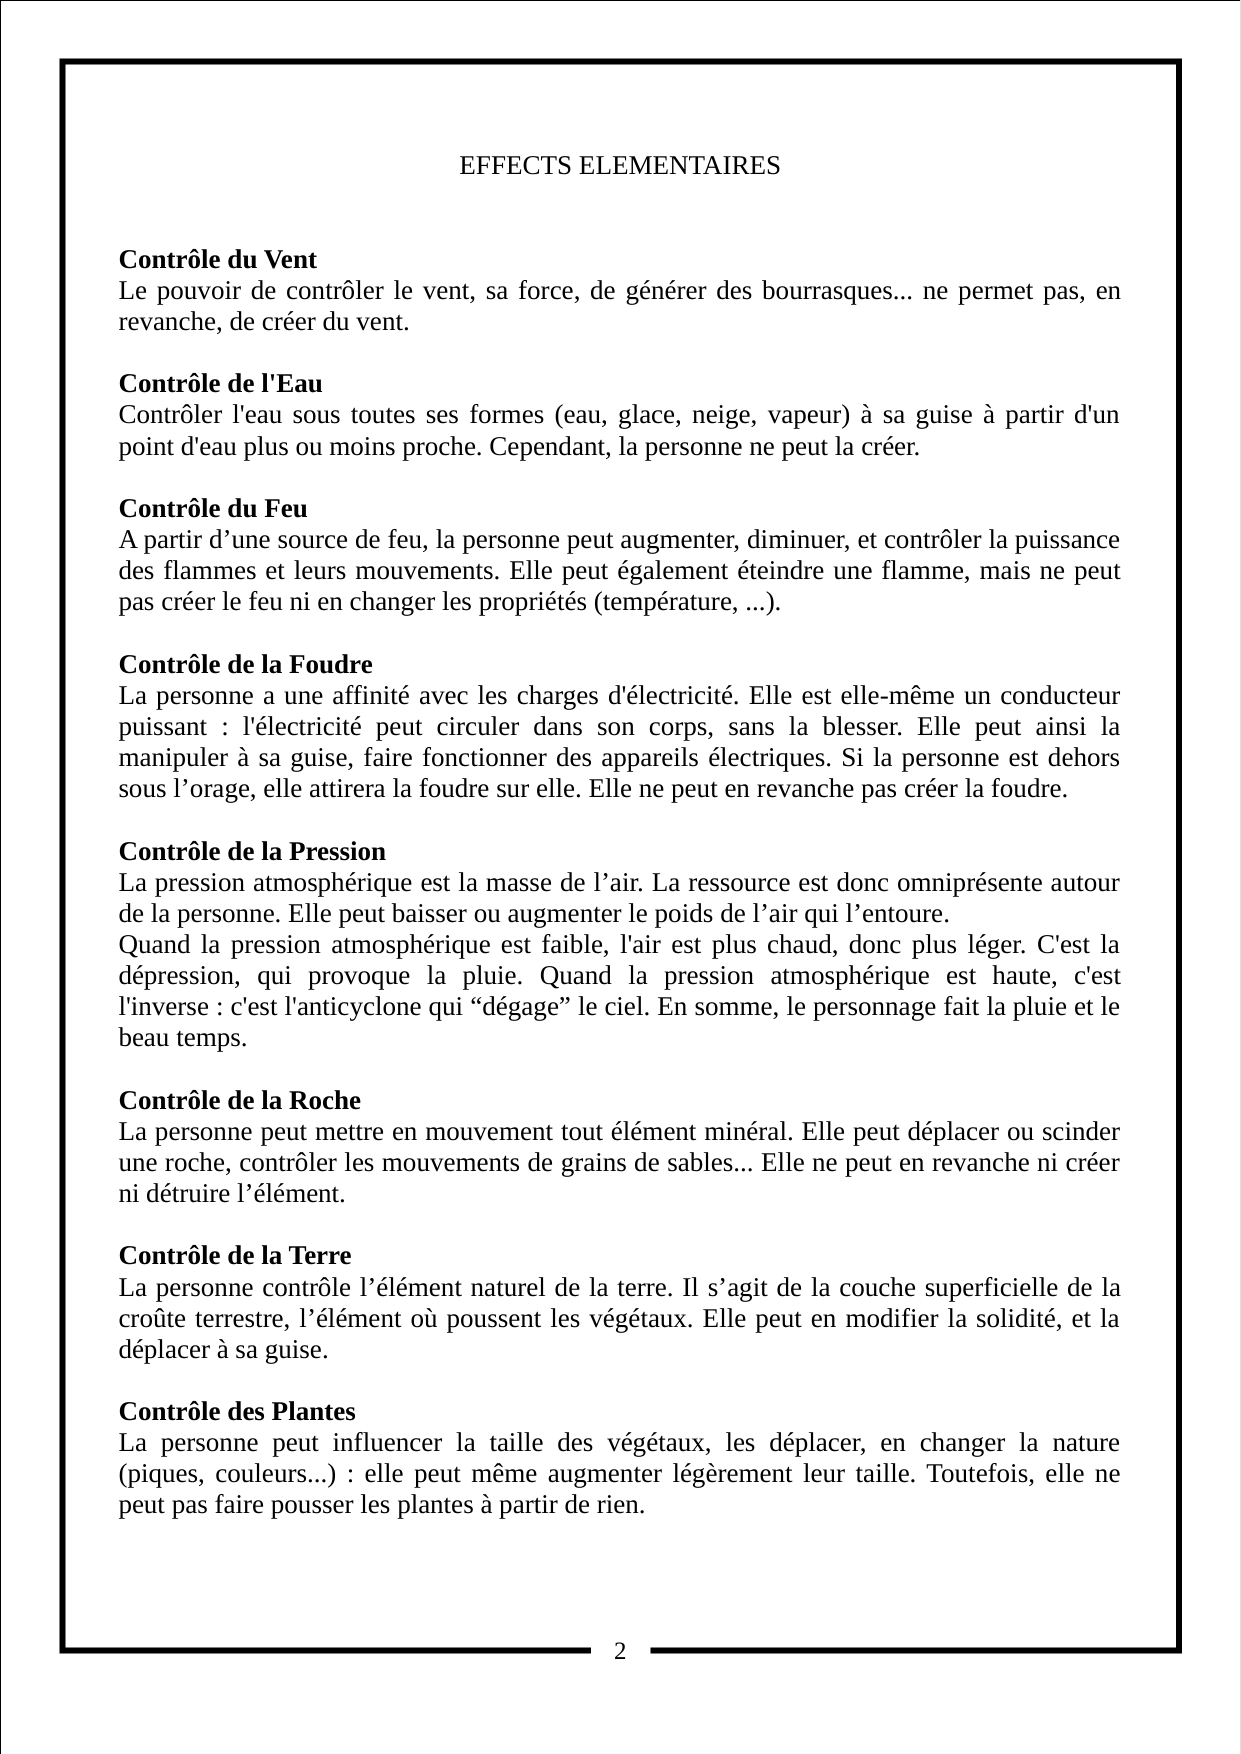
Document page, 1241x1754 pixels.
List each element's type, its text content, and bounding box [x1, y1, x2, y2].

text La personne peut mettre en mouvement tout élément minéral. Elle peut déplacer ou scinder une roche, contrôler les mouvements de grains de sables... Elle ne peut en revanche ni créer ni détruire l’élément. [118, 1115, 1122, 1208]
text Le pouvoir de contrôler le vent, sa force, de générer des bourrasques... ne permet pas, en revanche, de créer du vent. [118, 274, 1122, 336]
text Contrôle du Feu [118, 492, 1122, 523]
text La personne a une affinité avec les charges d'électricité. Elle est elle-même un conducteur puissant : l'électricité peut circuler dans son corps, sans la blesser. Elle peut ainsi la manipuler à sa guise, faire fonctionner des appareils électriques. Si la personne est dehors sous l’orage, elle attirera la foudre sur elle. Elle ne peut en revanche pas créer la foudre. [118, 679, 1122, 803]
text La pression atmosphérique est la masse de l’air. La ressource est donc omniprésente autour de la personne. Elle peut baisser ou augmenter le poids de l’air qui l’entoure. [118, 866, 1122, 928]
picture [1, 1, 1240, 1754]
text A partir d’une source de feu, la personne peut augmenter, diminuer, et contrôler la puissance des flammes et leurs mouvements. Elle peut également éteindre une flamme, mais ne peut pas créer le feu ni en changer les propriétés (température, ...). [118, 523, 1122, 617]
text Contrôle des Plantes [118, 1395, 1122, 1426]
text Contrôle de la Roche [118, 1084, 1122, 1115]
text Contrôler l'eau sous toutes ses formes (eau, glace, neige, vapeur) à sa guise à partir d'un point d'eau plus ou moins proche. Cependant, la personne ne peut la créer. [118, 398, 1122, 461]
text Contrôle de la Pression [118, 834, 1122, 866]
text Contrôle de l'Eau [118, 367, 1122, 398]
text Contrôle du Vent [118, 243, 1122, 274]
text EFFECTS ELEMENTAIRES [118, 149, 1122, 181]
text La personne contrôle l’élément naturel de la terre. Il s’agit de la couche superficielle de la croûte terrestre, l’élément où poussent les végétaux. Elle peut en modifier la solidité, et la déplacer à sa guise. [118, 1271, 1122, 1364]
text Quand la pression atmosphérique est faible, l'air est plus chaud, donc plus léger. C'est la dépression, qui provoque la pluie. Quand la pression atmosphérique est haute, c'est l'inverse : c'est l'anticyclone qui “dégage” le ciel. En somme, le personnage fait la pluie et le beau temps. [118, 928, 1122, 1053]
text La personne peut influencer la taille des végétaux, les déplacer, en changer la nature (piques, couleurs...) : elle peut même augmenter légèrement leur taille. Toutefois, elle ne peut pas faire pousser les plantes à partir de rien. [118, 1426, 1122, 1520]
text Contrôle de la Foudre [118, 648, 1122, 679]
text Contrôle de la Terre [118, 1239, 1122, 1271]
